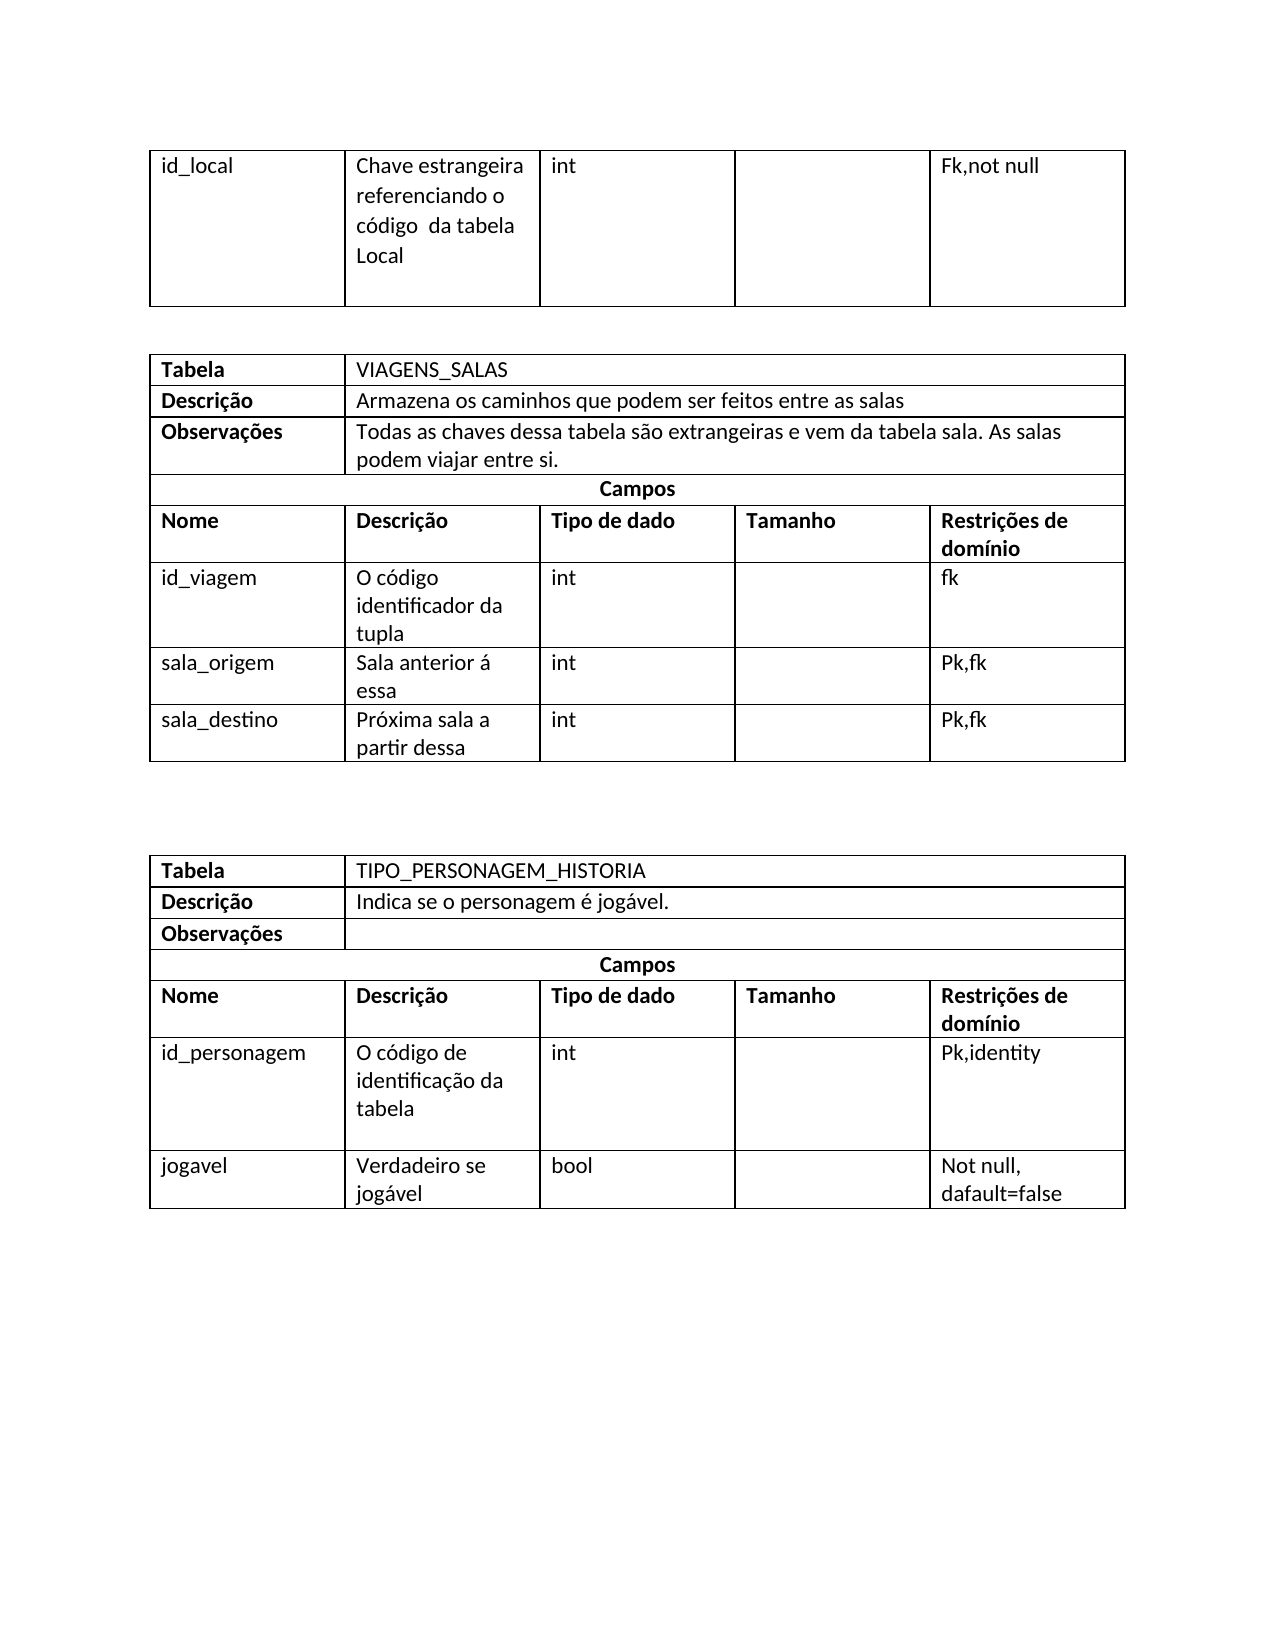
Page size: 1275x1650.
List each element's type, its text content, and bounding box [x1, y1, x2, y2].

table_cell Observações [151, 919, 344, 949]
table_header TIPO_PERSONAGEM_HISTORIA [346, 856, 1124, 886]
table_cell Armazena os caminhos que podem ser feitos entre as salas [346, 386, 1124, 416]
table_cell int [541, 648, 734, 704]
table_cell Campos [151, 950, 1124, 980]
table_cell Descrição [346, 981, 539, 1037]
table_cell Tamanho [736, 981, 929, 1037]
table_cell [736, 563, 929, 647]
table_cell Tipo de dado [541, 981, 734, 1037]
table_cell Restrições de domínio [931, 981, 1124, 1037]
table_cell jogavel [151, 1151, 344, 1207]
table_cell Restrições de domínio [931, 506, 1124, 562]
table_cell [736, 705, 929, 761]
table_cell Indica se o personagem é jogável. [346, 888, 1124, 918]
table_cell [736, 1151, 929, 1207]
table_cell id_viagem [151, 563, 344, 647]
table_cell fk [931, 563, 1124, 647]
table_cell id_local [151, 151, 344, 306]
table_cell sala_origem [151, 648, 344, 704]
table_cell [346, 919, 1124, 949]
table_cell int [541, 151, 734, 306]
table_cell Descrição [346, 506, 539, 562]
table_cell Todas as chaves dessa tabela são extrangeiras e vem da tabela sala. As salas podem viajar entre si. [346, 418, 1124, 473]
table_cell [736, 648, 929, 704]
table_cell Pk,fk [931, 648, 1124, 704]
table_cell Chave estrangeira referenciando o código da tabela Local [346, 151, 539, 306]
table_cell int [541, 705, 734, 761]
table_cell id_personagem [151, 1038, 344, 1150]
table_cell Nome [151, 981, 344, 1037]
table_cell Observações [151, 418, 344, 473]
table_cell bool [541, 1151, 734, 1207]
table_cell Nome [151, 506, 344, 562]
table_cell O código identificador da tupla [346, 563, 539, 647]
table_header Tabela [151, 355, 344, 385]
table_cell Pk,identity [931, 1038, 1124, 1150]
table_cell Verdadeiro se jogável [346, 1151, 539, 1207]
table_cell sala_destino [151, 705, 344, 761]
table_cell Tamanho [736, 506, 929, 562]
table_cell Campos [151, 475, 1124, 505]
table_cell O código de identificação da tabela [346, 1038, 539, 1150]
table_cell Próxima sala a partir dessa [346, 705, 539, 761]
table_cell Descrição [151, 386, 344, 416]
table_cell Pk,fk [931, 705, 1124, 761]
table_cell Not null, dafault=false [931, 1151, 1124, 1207]
table_header Tabela [151, 856, 344, 886]
table_cell int [541, 563, 734, 647]
table_cell [736, 1038, 929, 1150]
table_header VIAGENS_SALAS [346, 355, 1124, 385]
table_cell Fk,not null [931, 151, 1124, 306]
table_cell int [541, 1038, 734, 1150]
table_cell [736, 151, 929, 306]
table_cell Descrição [151, 888, 344, 918]
table_cell Tipo de dado [541, 506, 734, 562]
table_cell Sala anterior á essa [346, 648, 539, 704]
